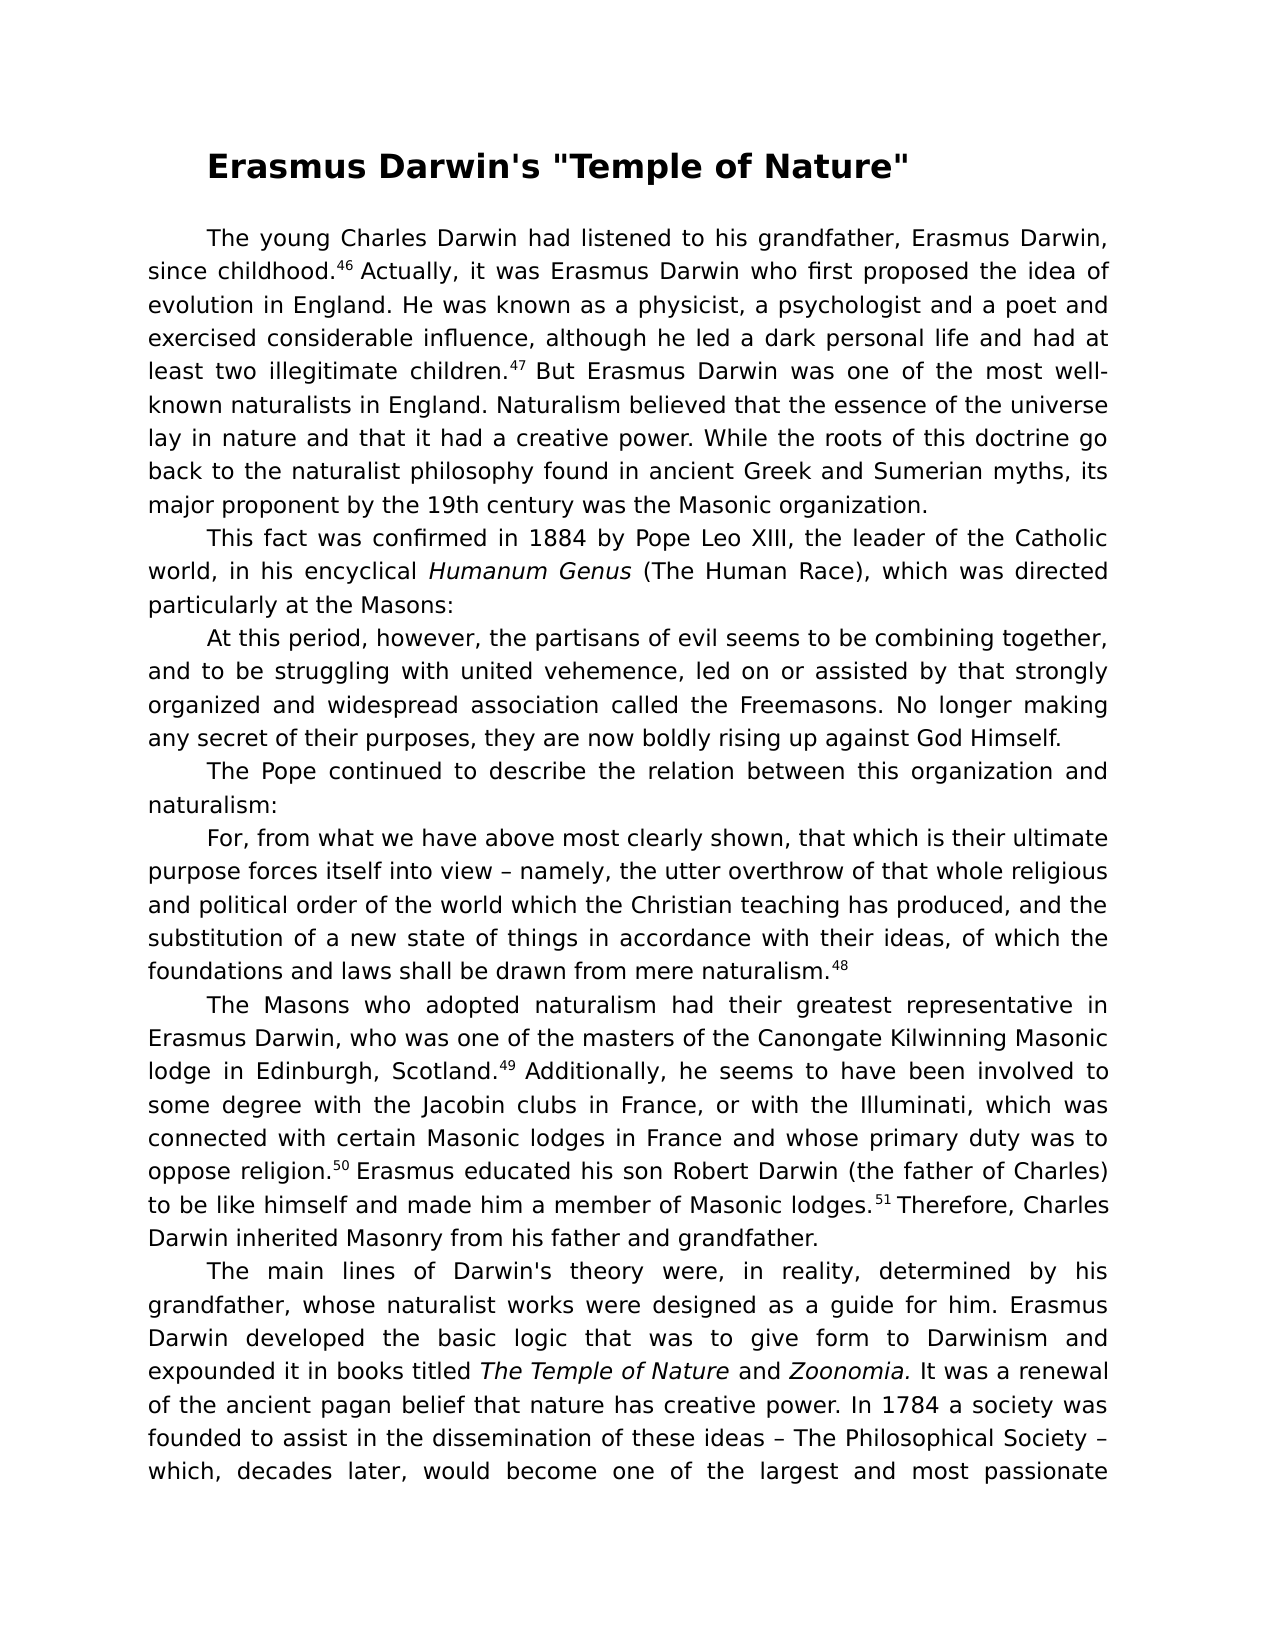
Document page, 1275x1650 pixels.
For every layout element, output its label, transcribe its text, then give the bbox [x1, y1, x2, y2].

text For, from what we have above most clearly shown, that which is their ultimate purpose forces itself into view – namely, the utter overthrow of that whole religious and political order of the world which the Christian teaching has produced, and the substitution of a new state of things in accordance with their ideas, of which the foundations and laws shall be drawn from mere naturalism.48 [148, 820, 1110, 986]
text At this period, however, the partisans of evil seems to be combining together, and to be struggling with united vehemence, led on or assisted by that strongly organized and widespread association called the Freemasons. No longer making any secret of their purposes, they are now boldly rising up against God Himself. [148, 620, 1110, 753]
text The Masons who adopted naturalism had their greatest representative in Erasmus Darwin, who was one of the masters of the Canongate Kilwinning Masonic lodge in Edinburgh, Scotland.49 Additionally, he seems to have been involved to some degree with the Jacobin clubs in France, or with the Illuminati, which was connected with certain Masonic lodges in France and whose primary duty was to oppose religion.50 Erasmus educated his son Robert Darwin (the father of Charles) to be like himself and made him a member of Masonic lodges.51 Therefore, Charles Darwin inherited Masonry from his father and grandfather. [148, 986, 1110, 1253]
text Erasmus Darwin's "Temple of Nature" [148, 148, 1110, 186]
text The main lines of Darwin's theory were, in reality, determined by his grandfather, whose naturalist works were designed as a guide for him. Erasmus Darwin developed the basic logic that was to give form to Darwinism and expounded it in books titled The Temple of Nature and Zoonomia. It was a renewal of the ancient pagan belief that nature has creative power. In 1784 a society was founded to assist in the dissemination of these ideas – The Philosophical Society – which, decades later, would become one of the largest and most passionate [148, 1253, 1110, 1486]
text The Pope continued to describe the relation between this organization and naturalism: [148, 753, 1110, 820]
text The young Charles Darwin had listened to his grandfather, Erasmus Darwin, since childhood.46 Actually, it was Erasmus Darwin who first proposed the idea of evolution in England. He was known as a physicist, a psychologist and a poet and exercised considerable influence, although he led a dark personal life and had at least two illegitimate children.47 But Erasmus Darwin was one of the most well-known naturalists in England. Naturalism believed that the essence of the universe lay in nature and that it had a creative power. While the roots of this doctrine go back to the naturalist philosophy found in ancient Greek and Sumerian myths, its major proponent by the 19th century was the Masonic organization. [148, 220, 1110, 520]
text This fact was confirmed in 1884 by Pope Leo XIII, the leader of the Catholic world, in his encyclical Humanum Genus (The Human Race), which was directed particularly at the Masons: [148, 520, 1110, 620]
